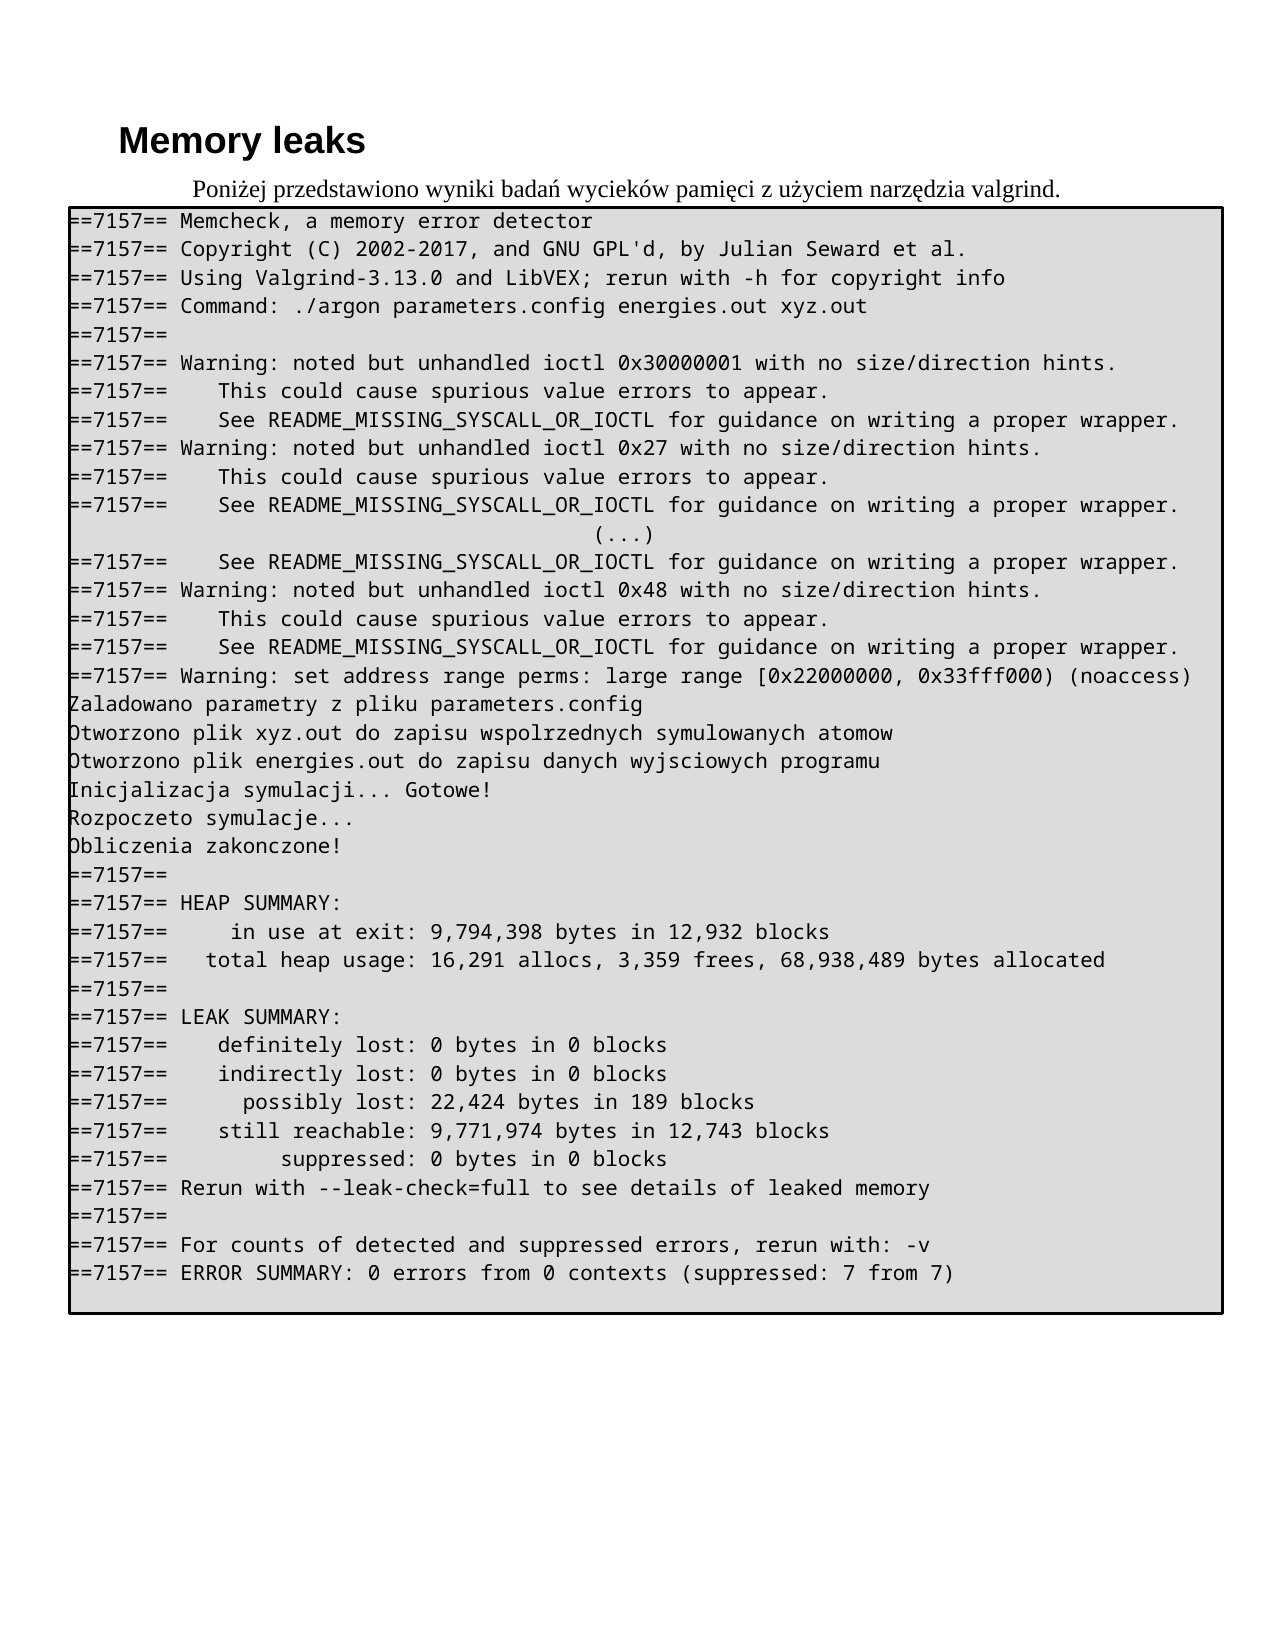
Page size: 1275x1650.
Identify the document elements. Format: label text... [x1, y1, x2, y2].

subtitle Memory leaks [118, 118, 1157, 161]
text Poniżej przedstawiono wyniki badań wycieków pamięci z użyciem narzędzia valgrind. [118, 174, 1157, 202]
